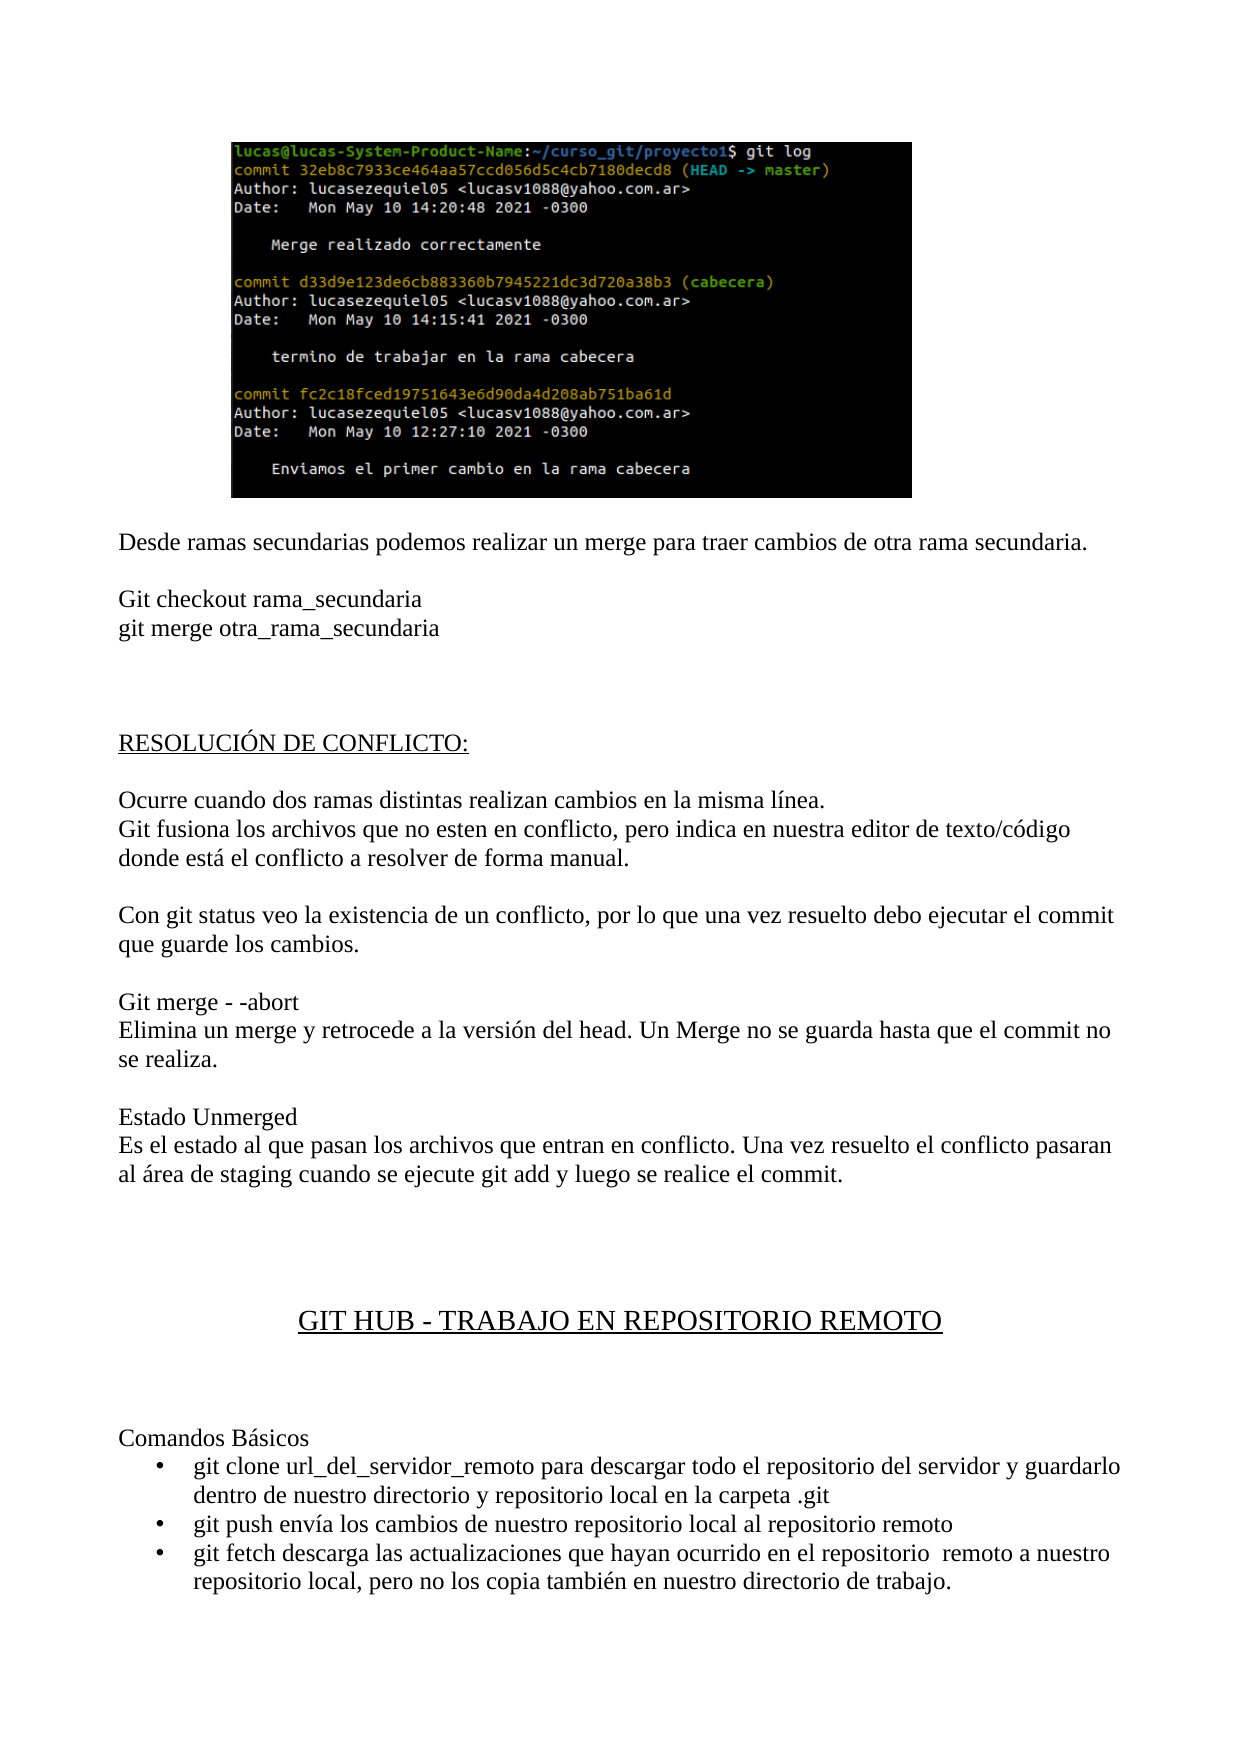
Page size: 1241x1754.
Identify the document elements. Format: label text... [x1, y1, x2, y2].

text Git fusiona los archivos que no esten en conflicto, pero indica en nuestra editor de texto/código donde está el conflicto a resolver de forma manual. [118, 814, 1122, 872]
text Con git status veo la existencia de un conflicto, por lo que una vez resuelto debo ejecutar el commit que guarde los cambios. [118, 900, 1122, 958]
text Ocurre cuando dos ramas distintas realizan cambios en la misma línea. [118, 785, 1122, 814]
picture [231, 142, 912, 498]
text Estado Unmerged [118, 1102, 1122, 1130]
text Desde ramas secundarias podemos realizar un merge para traer cambios de otra rama secundaria. [118, 527, 1122, 555]
text Es el estado al que pasan los archivos que entran en conflicto. Una vez resuelto el conflicto pasaran al área de staging cuando se ejecute git add y luego se realice el commit. [118, 1130, 1122, 1188]
text Git merge - -abort [118, 987, 1122, 1015]
text Git checkout rama_secundaria [118, 584, 1122, 613]
text RESOLUCIÓN DE CONFLICTO: [118, 728, 1122, 757]
list git fetch descarga las actualizaciones que hayan ocurrido en el repositorio remoto a nuestro repositorio local, pero no los copia también en nuestro directorio de trabajo. [156, 1538, 1122, 1595]
text git merge otra_rama_secundaria [118, 613, 1122, 642]
text Comandos Básicos [118, 1423, 1122, 1451]
text GIT HUB - TRABAJO EN REPOSITORIO REMOTO [118, 1303, 1122, 1336]
list git push envía los cambios de nuestro repositorio local al repositorio remoto [156, 1509, 1122, 1538]
text Elimina un merge y retrocede a la versión del head. Un Merge no se guarda hasta que el commit no se realiza. [118, 1015, 1122, 1073]
list git clone url_del_servidor_remoto para descargar todo el repositorio del servidor y guardarlo dentro de nuestro directorio y repositorio local en la carpeta .git [156, 1451, 1122, 1509]
